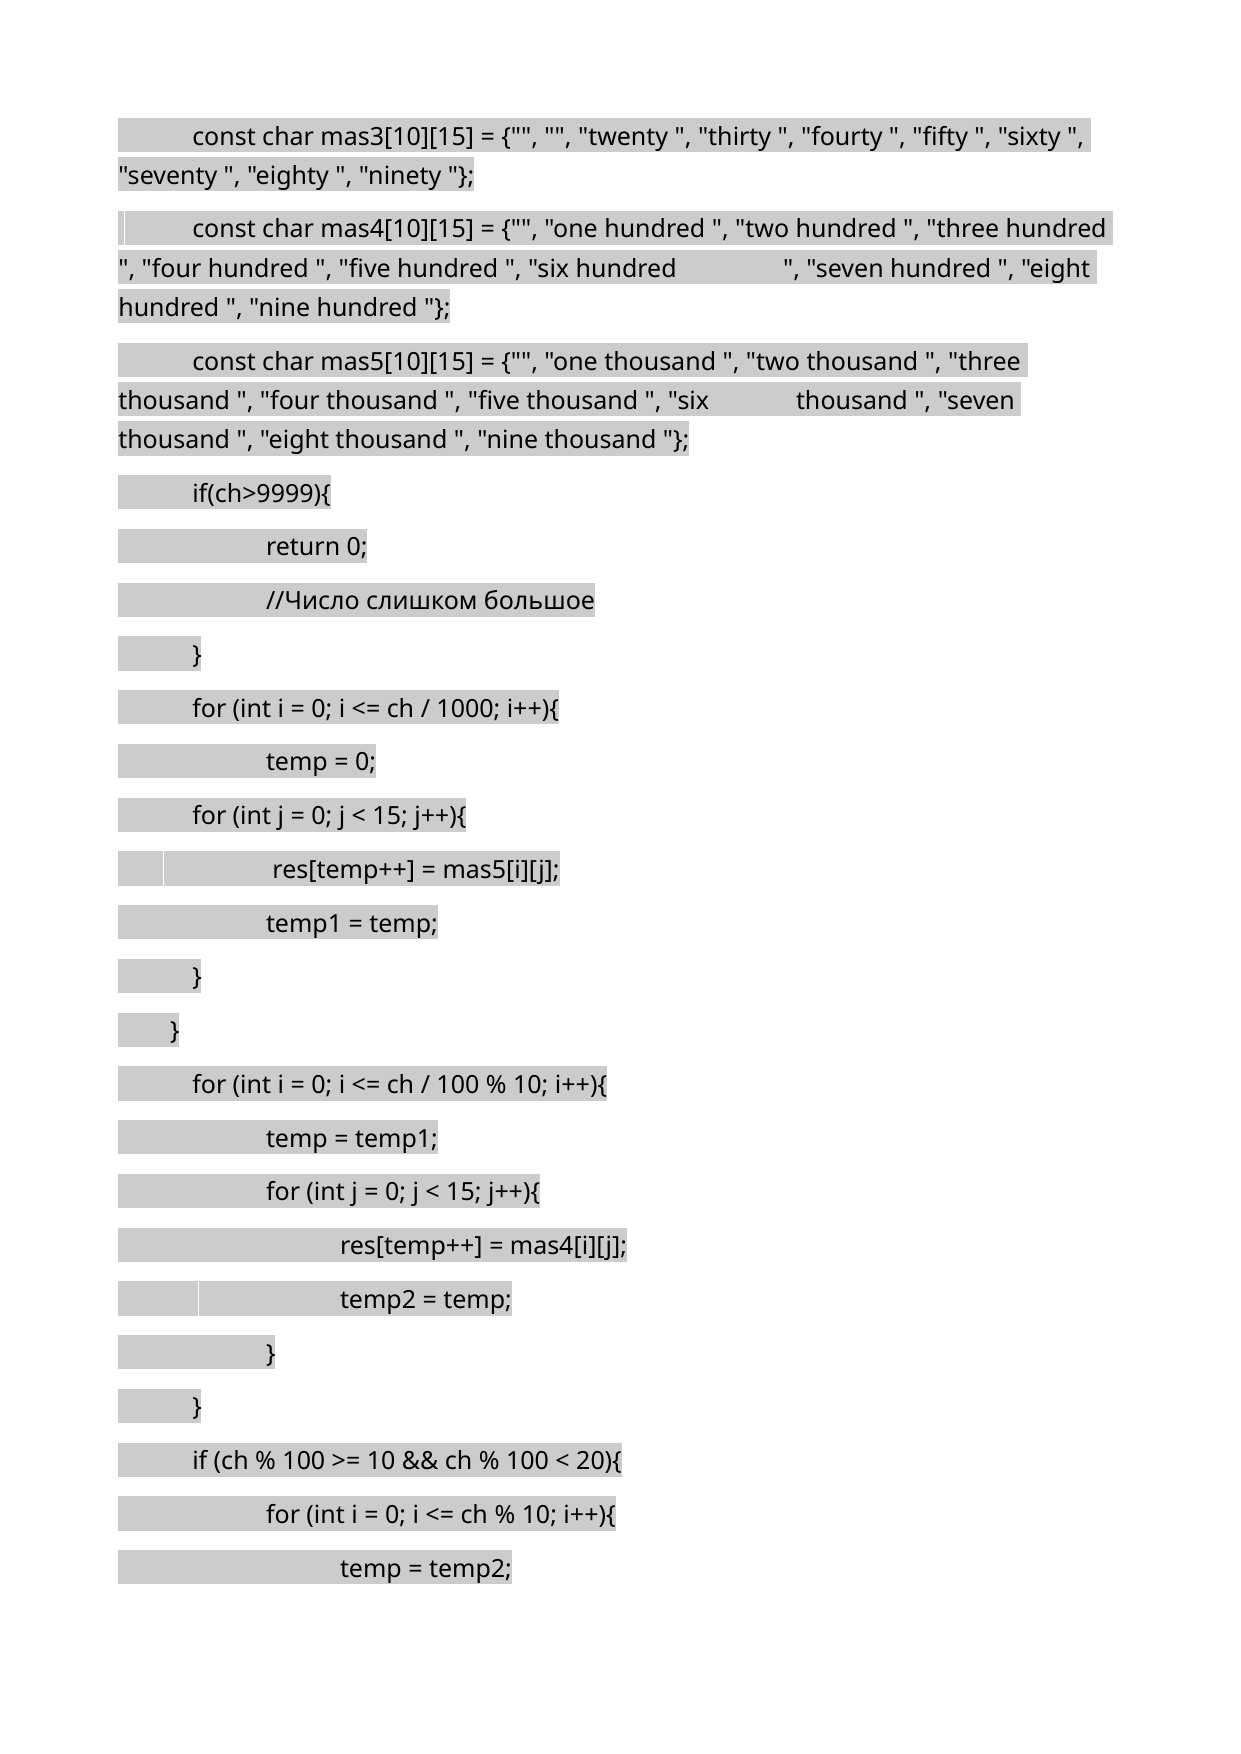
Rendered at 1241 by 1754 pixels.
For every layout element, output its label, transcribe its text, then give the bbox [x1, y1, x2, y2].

text } [118, 1335, 1122, 1369]
text temp = temp2; [118, 1550, 1122, 1584]
text res[temp++] = mas4[i][j]; [118, 1228, 1122, 1262]
text const char mas5[10][15] = {"", "one thousand ", "two thousand ", "three thousand ", "four thousand ", "five thousand ", "six thousand ", "seven thousand ", "eight thousand ", "nine thousand "}; [118, 343, 1122, 456]
text for (int j = 0; j < 15; j++){ [118, 1174, 1122, 1208]
text } [118, 636, 1122, 671]
text res[temp++] = mas5[i][j]; [118, 851, 1122, 886]
text for (int i = 0; i <= ch / 1000; i++){ [118, 690, 1122, 724]
text //Число слишком большое [118, 583, 1122, 617]
text temp = temp1; [118, 1120, 1122, 1154]
text return 0; [118, 529, 1122, 563]
text } [118, 959, 1122, 993]
text const char mas4[10][15] = {"", "one hundred ", "two hundred ", "three hundred ", "four hundred ", "five hundred ", "six hundred ", "seven hundred ", "eight hundred ", "nine hundred "}; [118, 211, 1122, 323]
text temp1 = temp; [118, 905, 1122, 939]
text } [118, 1389, 1122, 1423]
text const char mas3[10][15] = {"", "", "twenty ", "thirty ", "fourty ", "fifty ", "sixty ", "seventy ", "eighty ", "ninety "}; [118, 118, 1122, 191]
text } [118, 1013, 1122, 1047]
text temp2 = temp; [118, 1281, 1122, 1316]
text if(ch>9999){ [118, 475, 1122, 509]
text if (ch % 100 >= 10 && ch % 100 < 20){ [118, 1443, 1122, 1477]
text for (int i = 0; i <= ch % 10; i++){ [118, 1496, 1122, 1531]
text temp = 0; [118, 744, 1122, 778]
text for (int j = 0; j < 15; j++){ [118, 798, 1122, 832]
text for (int i = 0; i <= ch / 100 % 10; i++){ [118, 1066, 1122, 1101]
